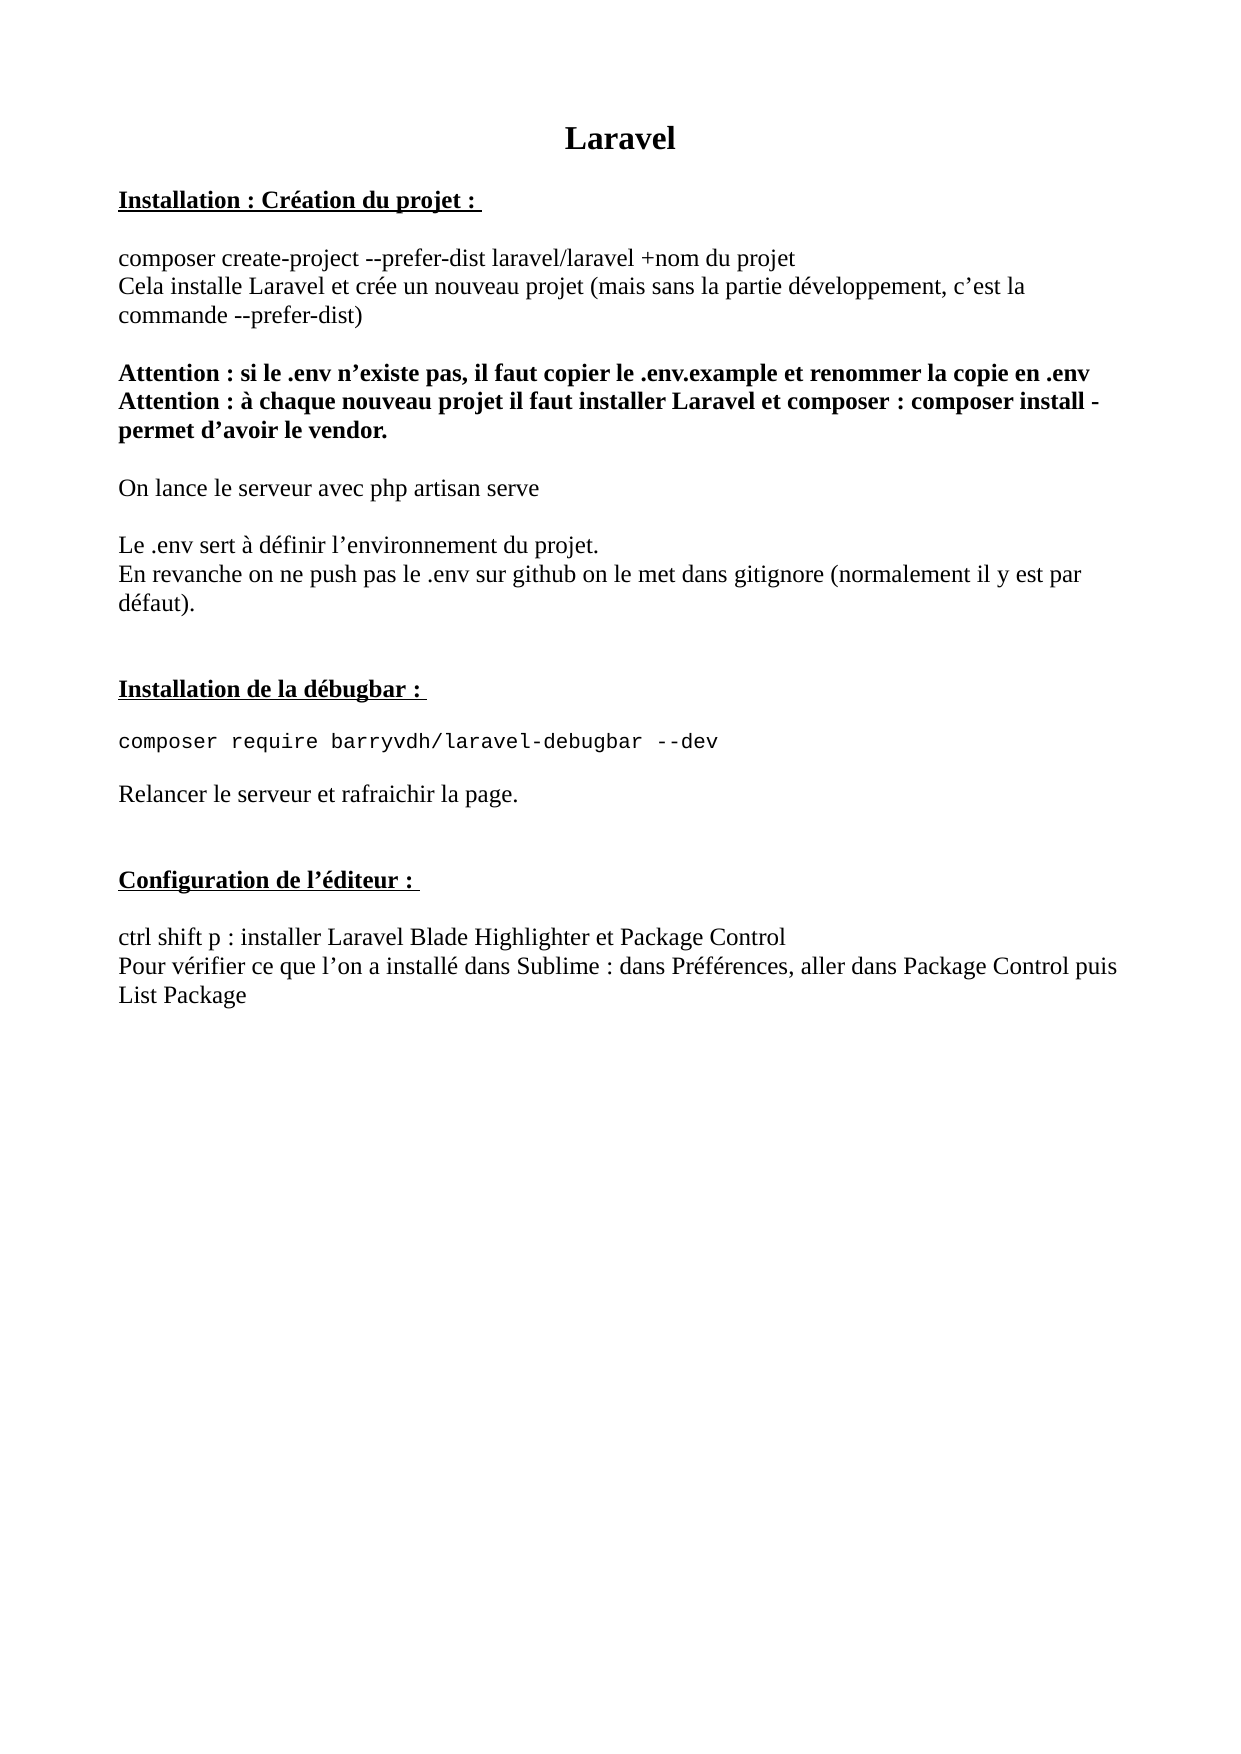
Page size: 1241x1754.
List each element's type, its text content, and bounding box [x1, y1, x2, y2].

text ctrl shift p : installer Laravel Blade Highlighter et Package Control [118, 922, 1122, 951]
text Pour vérifier ce que l’on a installé dans Sublime : dans Préférences, aller dans Package Control puis List Package [118, 951, 1122, 1009]
text composer require barryvdh/laravel-debugbar --dev [118, 731, 1122, 755]
text Attention : si le .env n’existe pas, il faut copier le .env.example et renommer la copie en .env [118, 358, 1122, 386]
text Configuration de l’éditeur : [118, 865, 1122, 894]
text Laravel [118, 118, 1122, 156]
text Attention : à chaque nouveau projet il faut installer Laravel et composer : composer install -permet d’avoir le vendor. [118, 386, 1122, 444]
text Relancer le serveur et rafraichir la page. [118, 779, 1122, 807]
text Installation : Création du projet : [118, 185, 1122, 214]
text Le .env sert à définir l’environnement du projet. [118, 530, 1122, 559]
text Cela installe Laravel et crée un nouveau projet (mais sans la partie développement, c’est la commande --prefer-dist) [118, 271, 1122, 329]
text Installation de la débugbar : [118, 674, 1122, 703]
text On lance le serveur avec php artisan serve [118, 473, 1122, 501]
text composer create-project --prefer-dist laravel/laravel +nom du projet [118, 243, 1122, 271]
text En revanche on ne push pas le .env sur github on le met dans gitignore (normalement il y est par défaut). [118, 559, 1122, 616]
